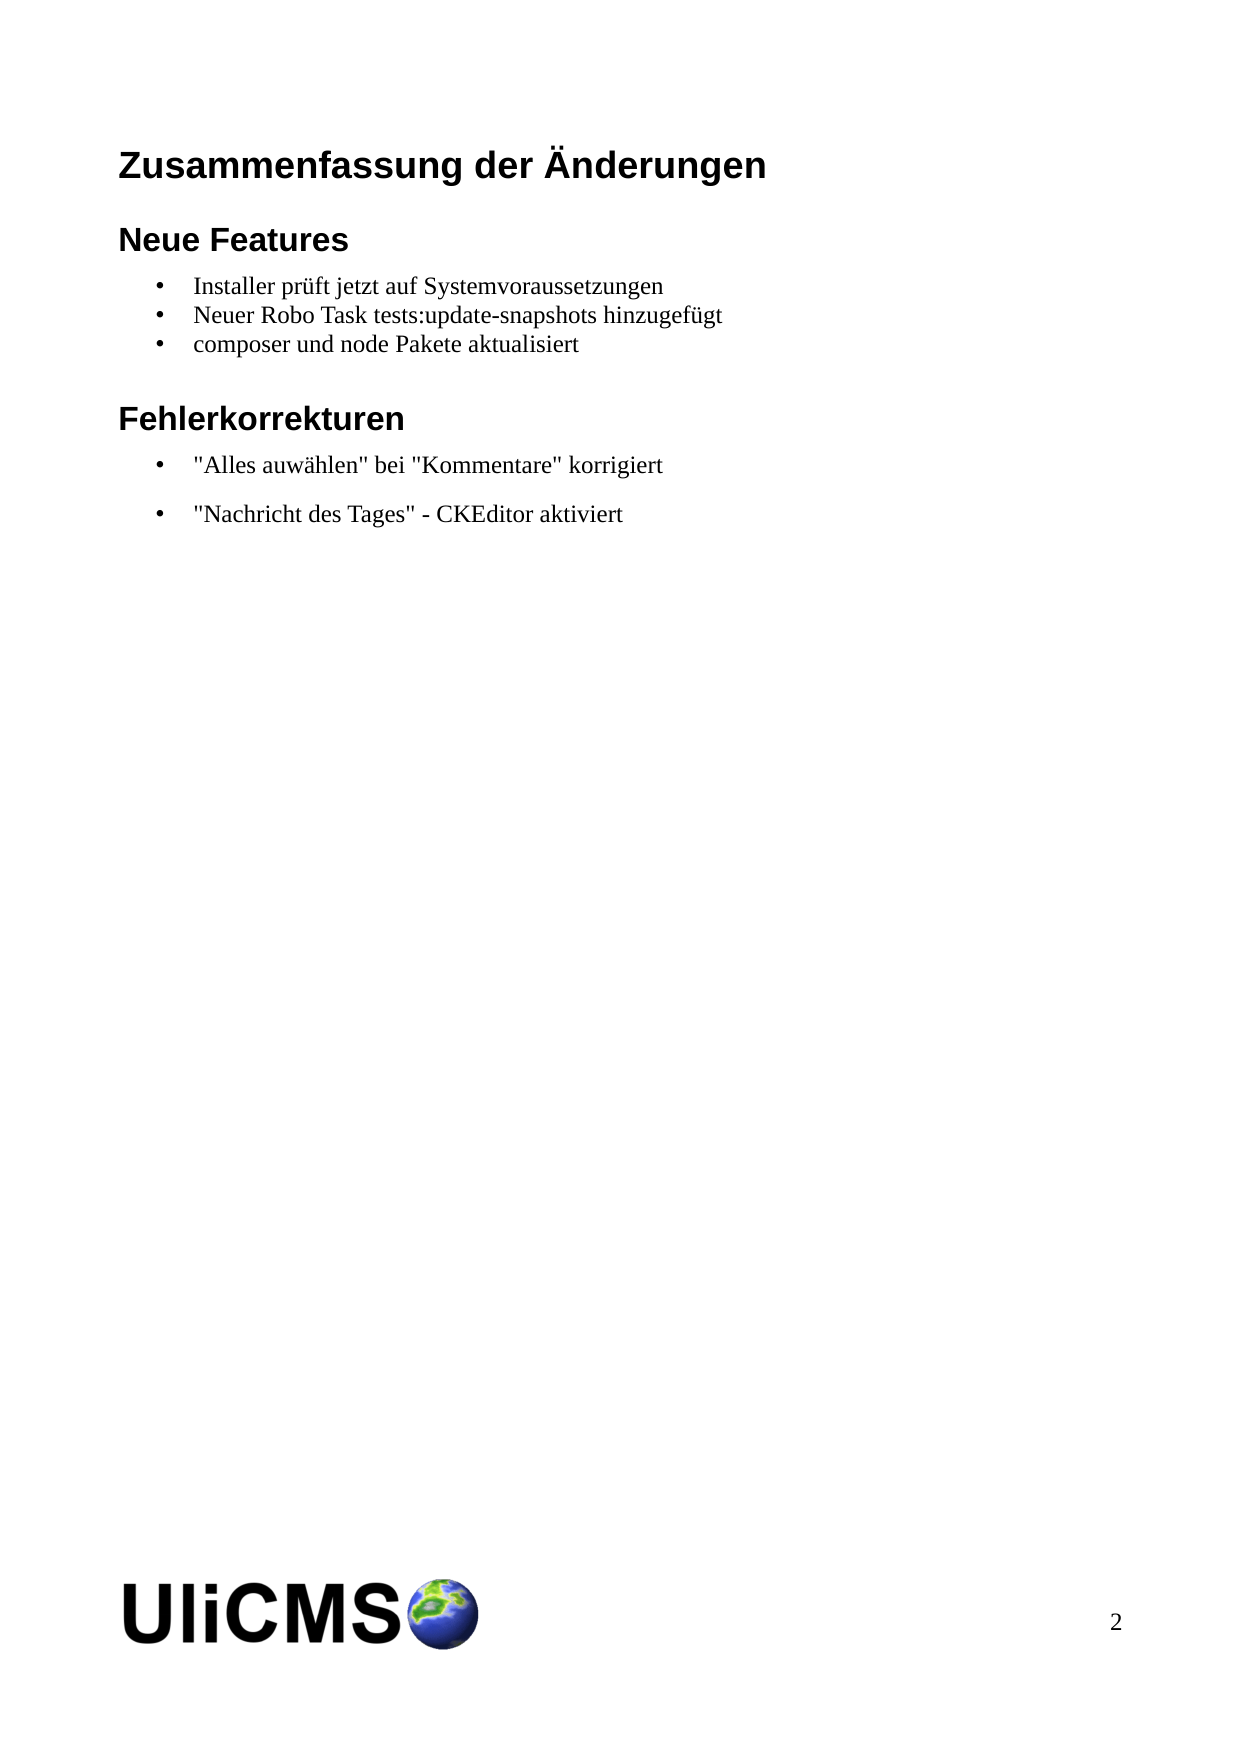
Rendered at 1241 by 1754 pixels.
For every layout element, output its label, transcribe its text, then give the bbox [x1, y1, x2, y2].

list Installer prüft jetzt auf Systemvoraussetzungen [156, 271, 1122, 300]
list "Nachricht des Tages" - CKEditor aktiviert [156, 499, 1122, 528]
subtitle Neue Features [118, 220, 1122, 259]
list "Alles auwählen" bei "Kommentare" korrigiert [156, 450, 1122, 478]
subtitle Fehlerkorrekturen [118, 399, 1122, 437]
picture [118, 1578, 479, 1652]
list Neuer Robo Task tests:update-snapshots hinzugefügt [156, 300, 1122, 329]
list composer und node Pakete aktualisiert [156, 329, 1122, 357]
